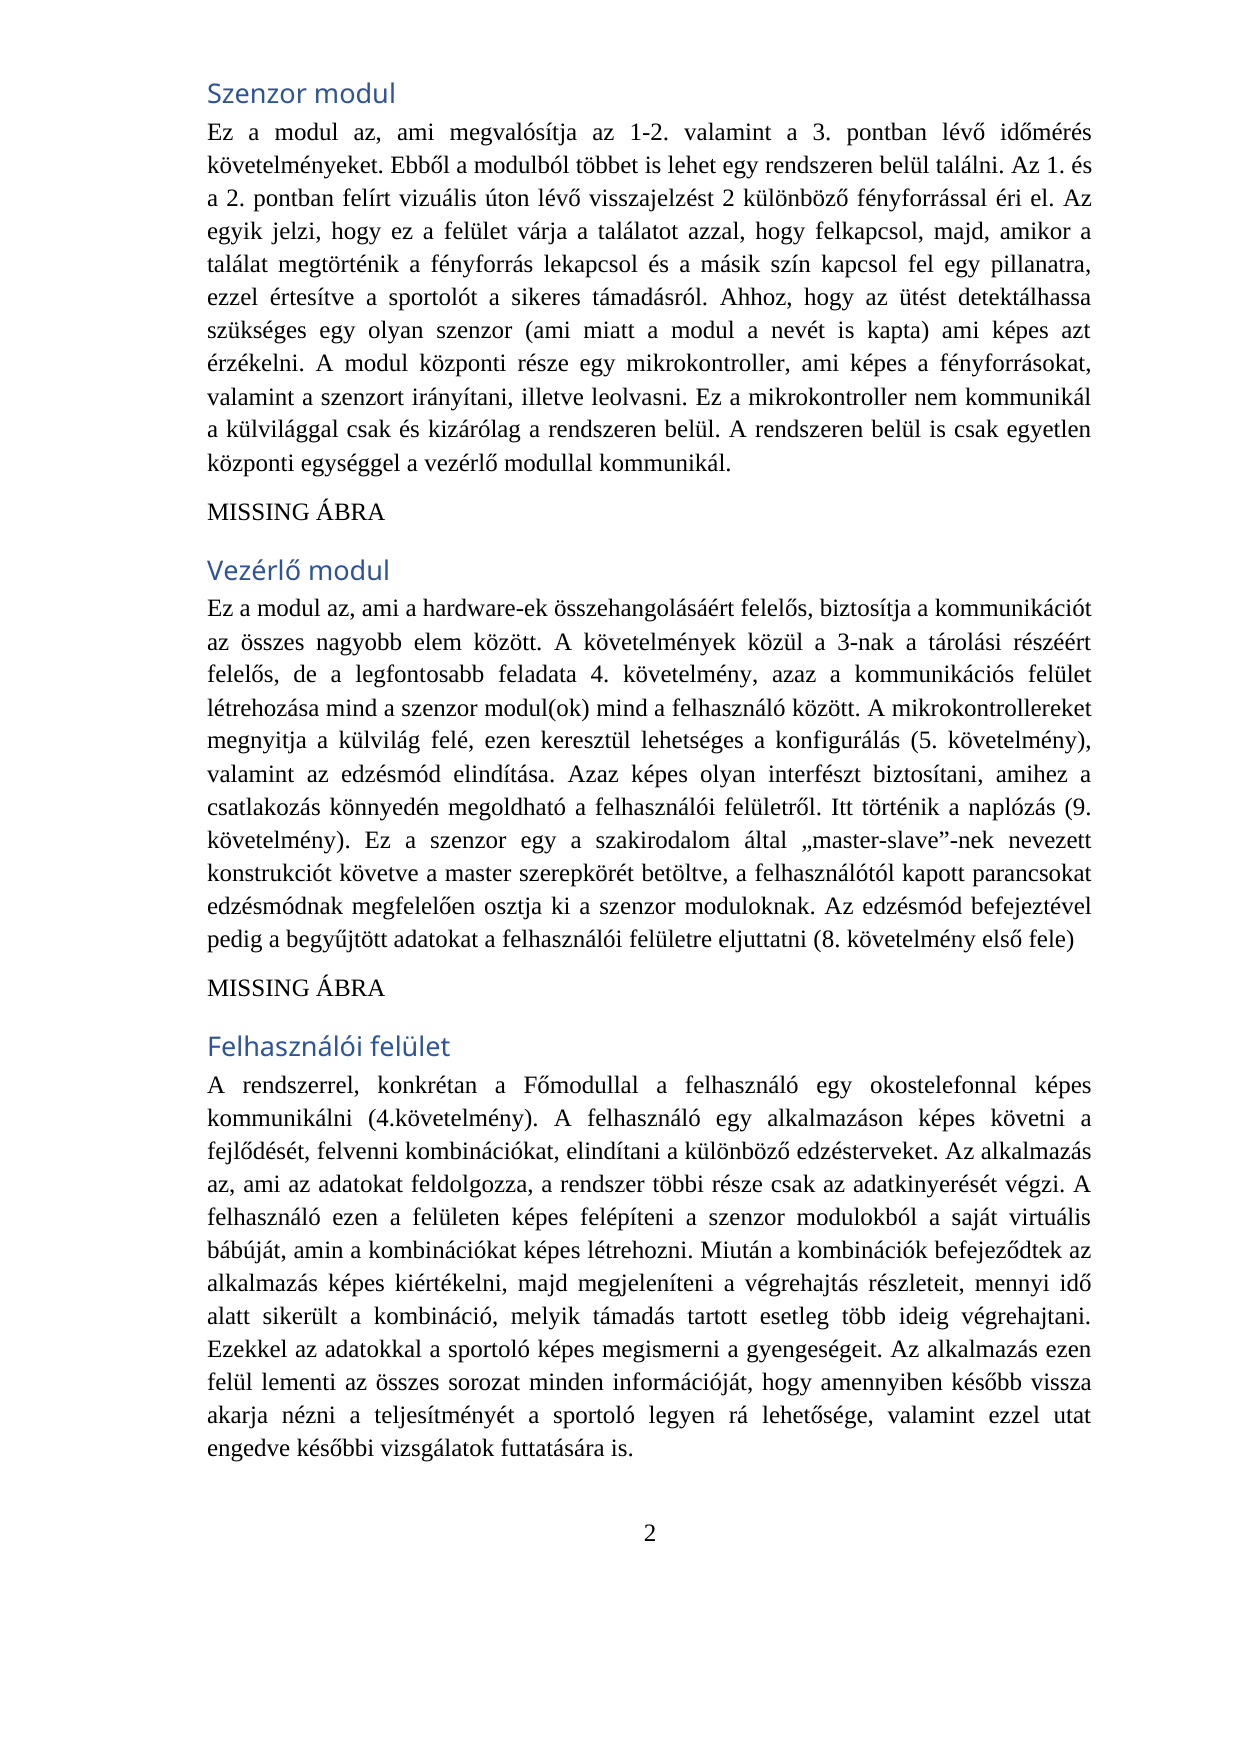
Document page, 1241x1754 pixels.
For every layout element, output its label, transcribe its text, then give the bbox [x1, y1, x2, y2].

text A rendszerrel, konkrétan a Főmodullal a felhasználó egy okostelefonnal képes kommunikálni (4.követelmény). A felhasználó egy alkalmazáson képes követni a fejlődését, felvenni kombinációkat, elindítani a különböző edzésterveket. Az alkalmazás az, ami az adatokat feldolgozza, a rendszer többi része csak az adatkinyerését végzi. A felhasználó ezen a felületen képes felépíteni a szenzor modulokból a saját virtuális bábúját, amin a kombinációkat képes létrehozni. Miután a kombinációk befejeződtek az alkalmazás képes kiértékelni, majd megjeleníteni a végrehajtás részleteit, mennyi idő alatt sikerült a kombináció, melyik támadás tartott esetleg több ideig végrehajtani. Ezekkel az adatokkal a sportoló képes megismerni a gyengeségeit. Az alkalmazás ezen felül lementi az összes sorozat minden információját, hogy amennyiben később vissza akarja nézni a teljesítményét a sportoló legyen rá lehetősége, valamint ezzel utat engedve későbbi vizsgálatok futtatására is. [207, 1070, 1092, 1462]
subtitle Vezérlő modul [207, 551, 1092, 588]
text MISSING ÁBRA [207, 973, 1092, 1002]
text Ez a modul az, ami a hardware-ek összehangolásáért felelős, biztosítja a kommunikációt az összes nagyobb elem között. A követelmények közül a 3-nak a tárolási részéért felelős, de a legfontosabb feladata 4. követelmény, azaz a kommunikációs felület létrehozása mind a szenzor modul(ok) mind a felhasználó között. A mikrokontrollereket megnyitja a külvilág felé, ezen keresztül lehetséges a konfigurálás (5. követelmény), valamint az edzésmód elindítása. Azaz képes olyan interfészt biztosítani, amihez a csatlakozás könnyedén megoldható a felhasználói felületről. Itt történik a naplózás (9. követelmény). Ez a szenzor egy a szakirodalom által „master-slave”-nek nevezett konstrukciót követve a master szerepkörét betöltve, a felhasználótól kapott parancsokat edzésmódnak megfelelően osztja ki a szenzor moduloknak. Az edzésmód befejeztével pedig a begyűjtött adatokat a felhasználói felületre eljuttatni (8. követelmény első fele) [207, 593, 1092, 952]
subtitle Felhasználói felület [207, 1027, 1092, 1064]
subtitle Szenzor modul [207, 75, 1092, 112]
text Ez a modul az, ami megvalósítja az 1-2. valamint a 3. pontban lévő időmérés követelményeket. Ebből a modulból többet is lehet egy rendszeren belül találni. Az 1. és a 2. pontban felírt vizuális úton lévő visszajelzést 2 különböző fényforrással éri el. Az egyik jelzi, hogy ez a felület várja a találatot azzal, hogy felkapcsol, majd, amikor a találat megtörténik a fényforrás lekapcsol és a másik szín kapcsol fel egy pillanatra, ezzel értesítve a sportolót a sikeres támadásról. Ahhoz, hogy az ütést detektálhassa szükséges egy olyan szenzor (ami miatt a modul a nevét is kapta) ami képes azt érzékelni. A modul központi része egy mikrokontroller, ami képes a fényforrásokat, valamint a szenzort irányítani, illetve leolvasni. Ez a mikrokontroller nem kommunikál a külvilággal csak és kizárólag a rendszeren belül. A rendszeren belül is csak egyetlen központi egységgel a vezérlő modullal kommunikál. [207, 117, 1092, 476]
text MISSING ÁBRA [207, 497, 1092, 526]
